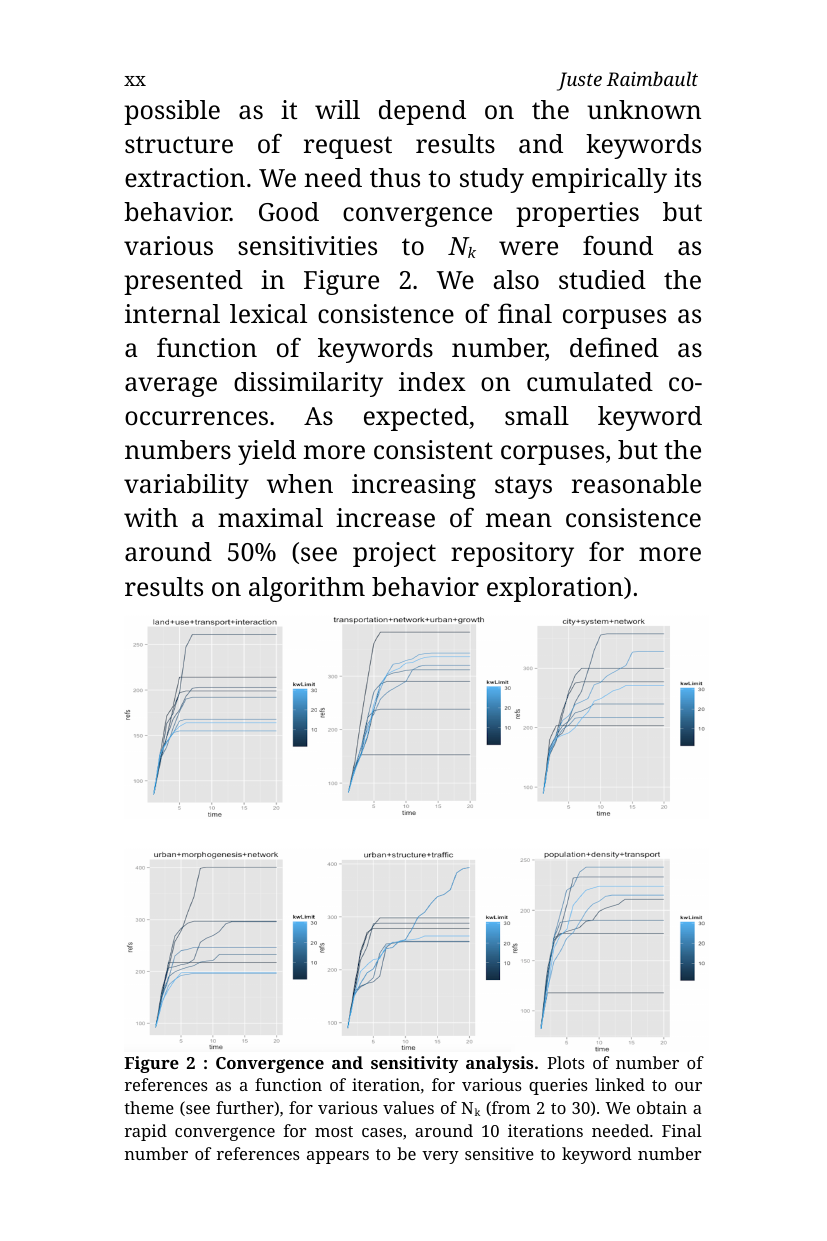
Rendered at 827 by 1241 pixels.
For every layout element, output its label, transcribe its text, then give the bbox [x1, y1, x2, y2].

text possible as it will depend on the unknown structure of request results and keywords extraction. We need thus to study empirically its behavior. Good convergence properties but various sensitivities to Nk were found as presented in Figure 2. We also studied the internal lexical consistence of final corpuses as a function of keywords number, defined as average dissimilarity index on cumulated co-occurrences. As expected, small keyword numbers yield more consistent corpuses, but the variability when increasing stays reasonable with a maximal increase of mean consistence around 50% (see project repository for more results on algorithm behavior exploration). [124, 92, 703, 603]
text Figure 2 : Convergence and sensitivity analysis. Plots of number of references as a function of iteration, for various queries linked to our theme (see further), for various values of Nk (from 2 to 30). We obtain a rapid convergence for most cases, around 10 iterations needed. Final number of references appears to be very sensitive to keyword number [124, 1052, 703, 1165]
picture [124, 848, 709, 1052]
picture [124, 615, 709, 819]
